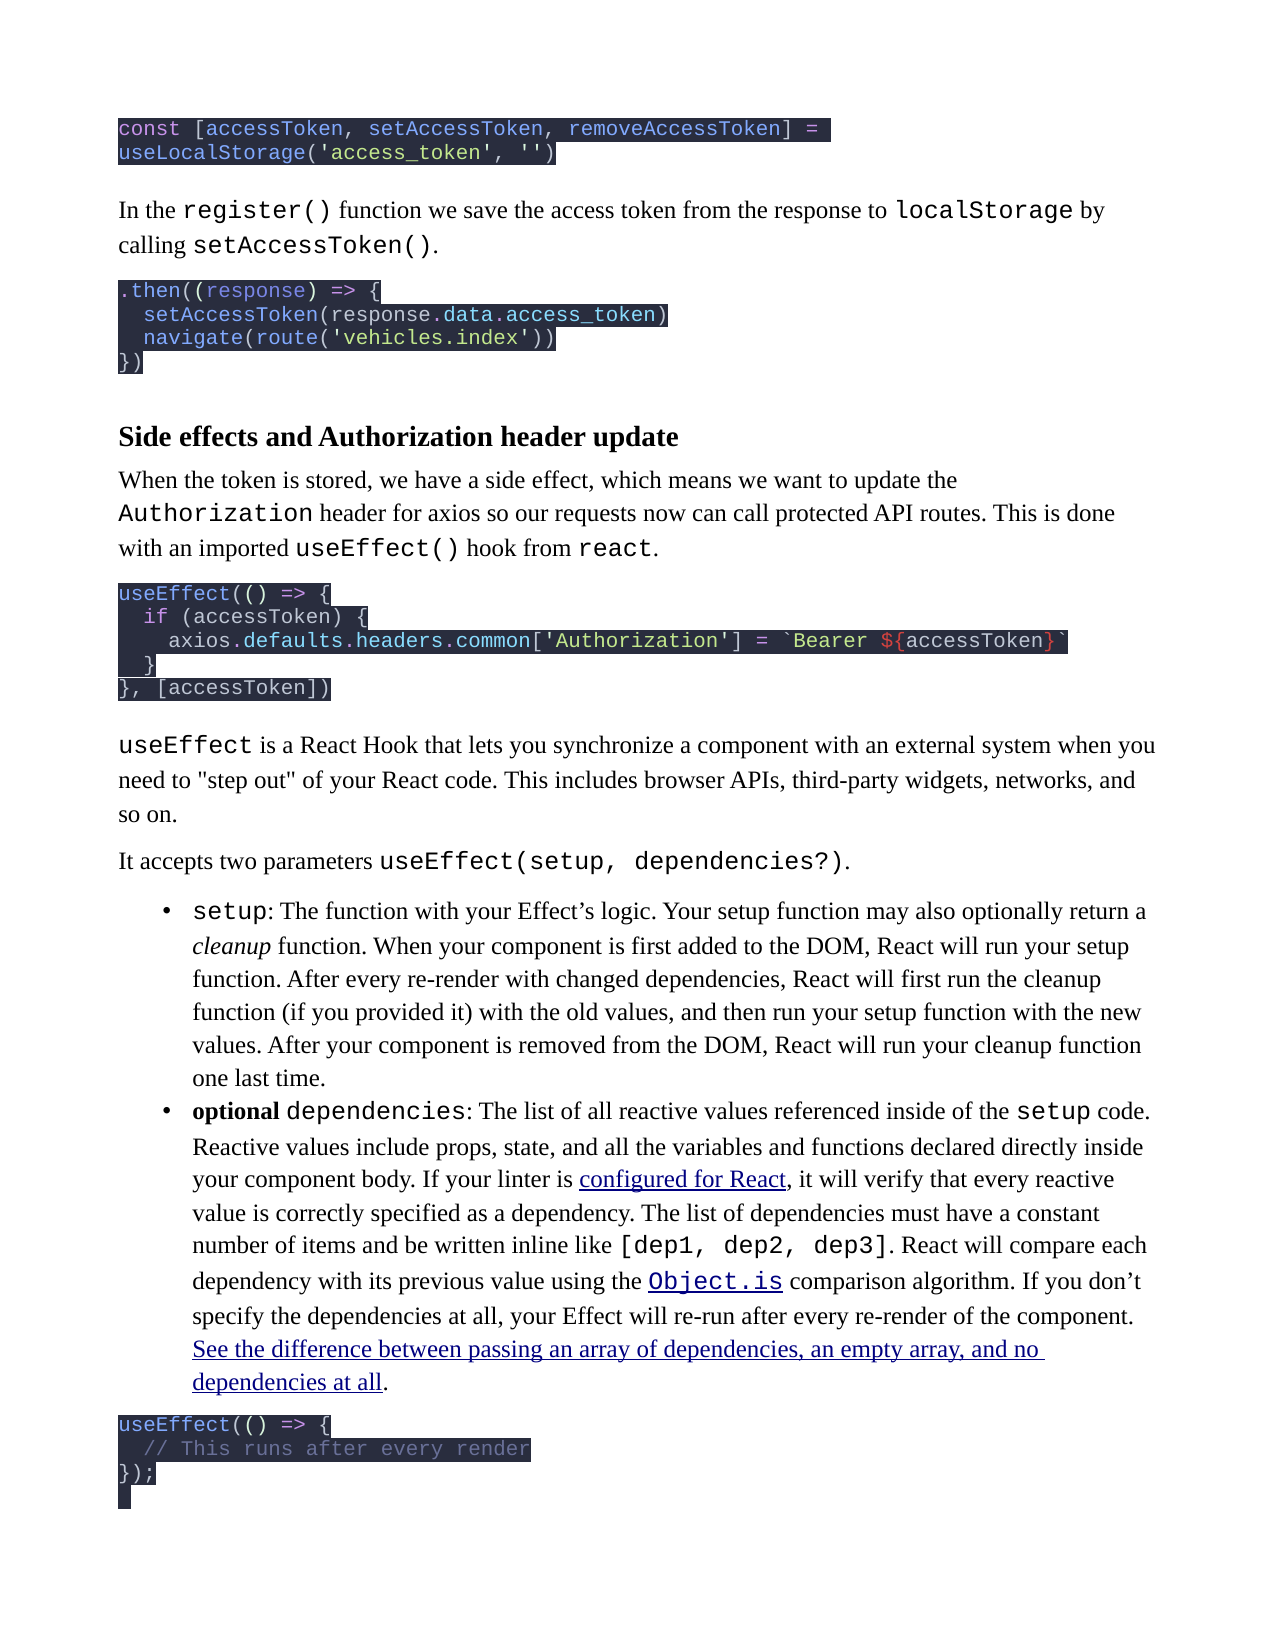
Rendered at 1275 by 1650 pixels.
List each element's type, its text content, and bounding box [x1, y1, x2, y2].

text const [accessToken, setAccessToken, removeAccessToken] = useLocalStorage('access_token', '') [118, 118, 1157, 165]
text } [118, 654, 1157, 677]
text navigate(route('vehicles.index')) [118, 327, 1157, 351]
text .then((response) => { [118, 280, 1157, 304]
list optional dependencies: The list of all reactive values referenced inside of the setup code. Reactive values include props, state, and all the variables and functions declared directly inside your component body. If your linter is configured for React, it will verify that every reactive value is correctly specified as a dependency. The list of dependencies must have a constant number of items and be written inline like [dep1, dep2, dep3]. React will compare each dependency with its previous value using the Object.is comparison algorithm. If you don’t specify the dependencies at all, your Effect will re-run after every re-render of the component. See the difference between passing an array of dependencies, an empty array, and no dependencies at all. [162, 1096, 1157, 1396]
text useEffect(() => { [118, 583, 1157, 606]
text When the token is stored, we have a side effect, which means we want to update the Authorization header for axios so our requests now can call protected API routes. This is done with an imported useEffect() hook from react. [118, 465, 1157, 564]
list setup: The function with your Effect’s logic. Your setup function may also optionally return a cleanup function. When your component is first added to the DOM, React will run your setup function. After every re-render with changed dependencies, React will first run the cleanup function (if you provided it) with the old values, and then run your setup function with the new values. After your component is removed from the DOM, React will run your cleanup function one last time. [162, 896, 1157, 1092]
text axios.defaults.headers.common['Authorization'] = `Bearer ${accessToken}` [118, 630, 1157, 654]
text setAccessToken(response.data.access_token) [118, 304, 1157, 327]
text if (accessToken) { [118, 606, 1157, 630]
text }, [accessToken]) [118, 677, 1157, 701]
text }) [118, 351, 1157, 374]
subtitle Side effects and Authorization header update [118, 419, 1157, 452]
text It accepts two parameters useEffect(setup, dependencies?). [118, 846, 1157, 877]
text useEffect(() => { [118, 1414, 1157, 1438]
text }); [118, 1462, 1157, 1485]
text In the register() function we save the access token from the response to localStorage by calling setAccessToken(). [118, 195, 1157, 261]
text useEffect is a React Hook that lets you synchronize a component with an external system when you need to "step out" of your React code. This includes browser APIs, third-party widgets, networks, and so on. [118, 731, 1157, 827]
text // This runs after every render [118, 1438, 1157, 1462]
